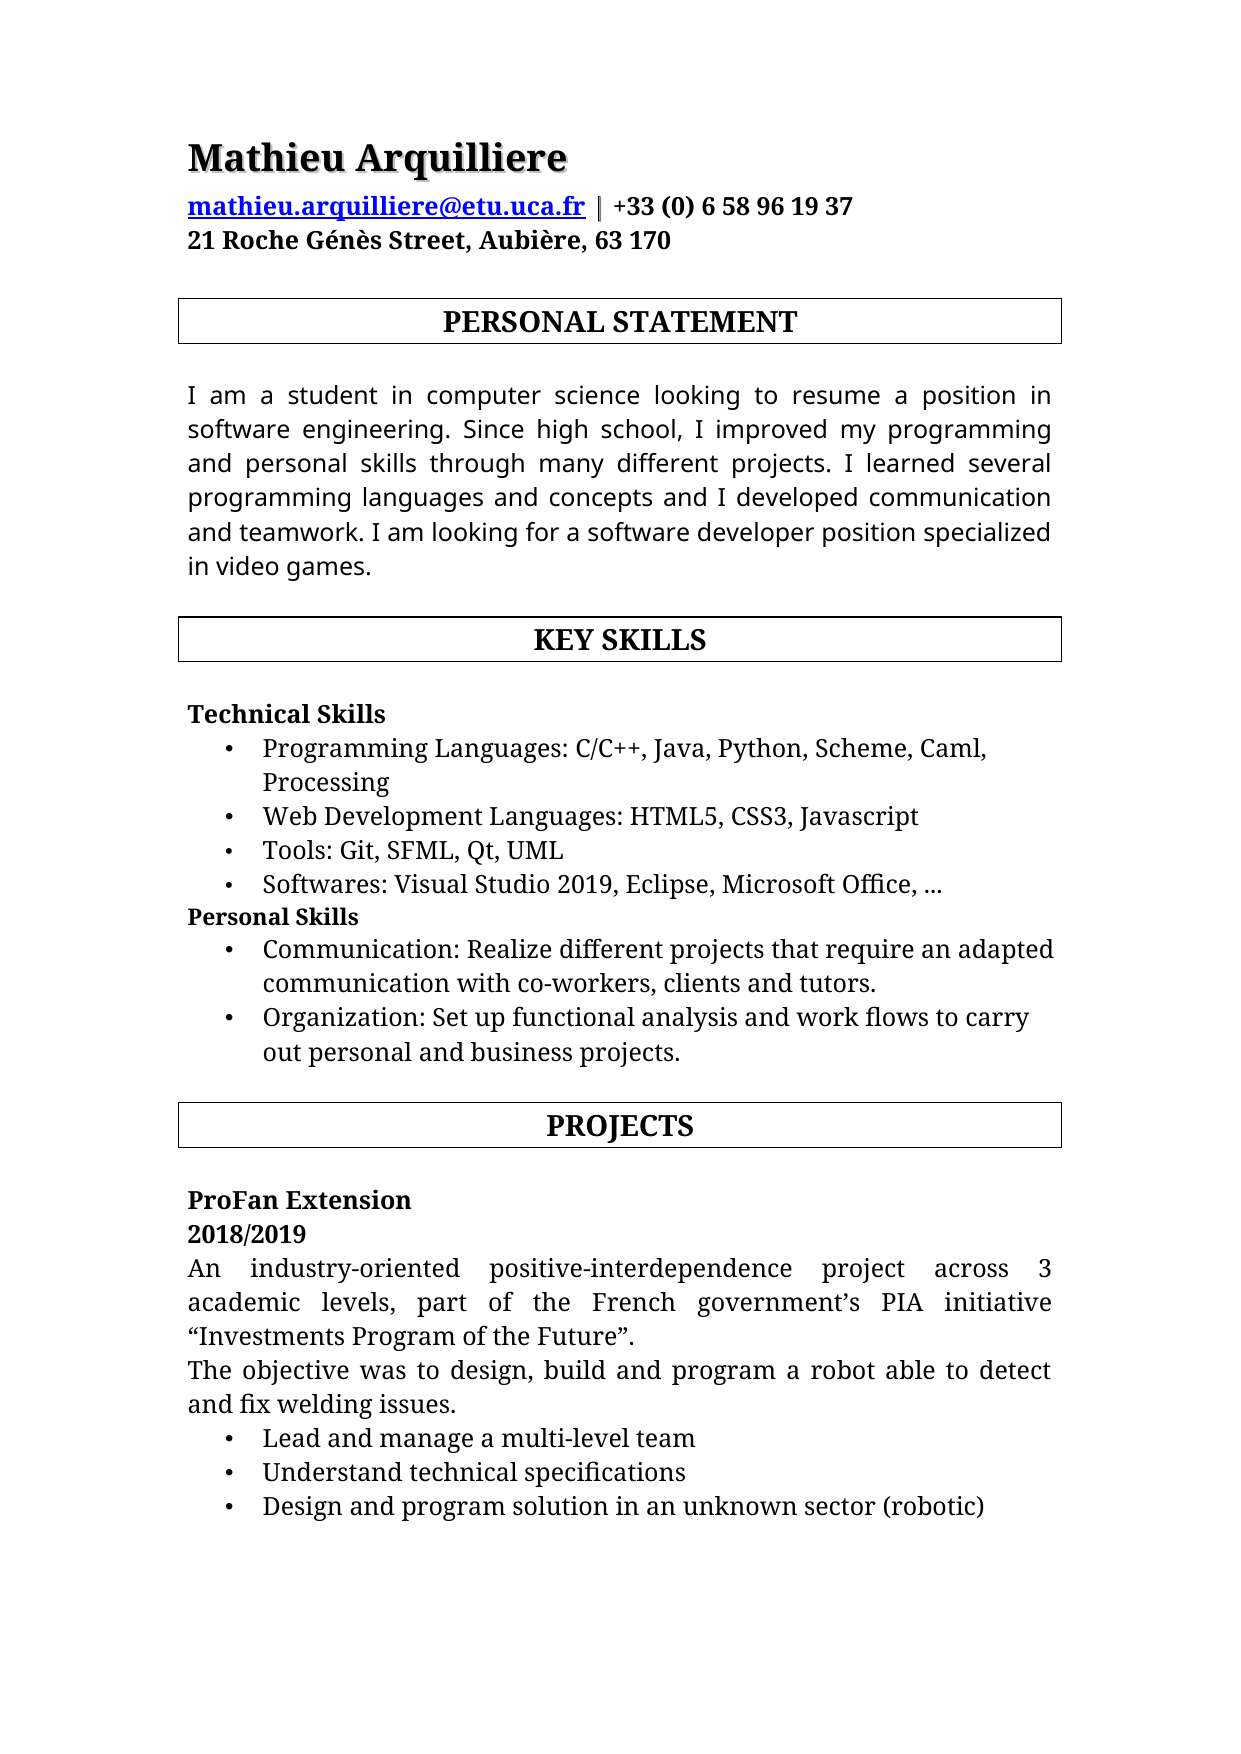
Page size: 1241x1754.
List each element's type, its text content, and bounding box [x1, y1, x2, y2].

text KEY SKILLS [179, 618, 1061, 661]
text I am a student in computer science looking to resume a position in software engineering. Since high school, I improved my programming and personal skills through many different projects. I learned several programming languages and concepts and I developed communication and teamwork. I am looking for a software developer position specialized in video games. [187, 378, 1053, 582]
text PERSONAL STATEMENT [179, 299, 1061, 343]
list Understand technical specifications [225, 1455, 1053, 1489]
table_header Technical Skills Programming Languages: C/C++, Java, Python, Scheme, Caml, Processing Web Development Languages: HTML5, CSS3, Javascript Tools: Git, SFML, Qt, UML Softwares: Visual Studio 2019, Eclipse, Microsoft Office, ... Personal Skills Communication: Realize different projects that require an adapted communication with co-workers, clients and tutors. Organization: Set up functional analysis and work flows to carry out personal and business projects. [176, 662, 1068, 1102]
text PROJECTS [179, 1103, 1061, 1147]
subtitle mathieu.arquilliere@etu.uca.fr | +33 (0) 6 58 96 19 37 21 Roche Génès Street, Aubière, 63 170 [187, 188, 1053, 257]
subtitle Mathieu Arquilliere [187, 131, 1053, 182]
text An industry-oriented positive-interdependence project across 3 academic levels, part of the French government’s PIA initiative “Investments Program of the Future”. [187, 1250, 1053, 1353]
text ProFan Extension 2018/2019 [187, 1182, 1053, 1250]
text The objective was to design, build and program a robot able to detect and fix welding issues. [187, 1353, 1053, 1421]
list Lead and manage a multi-level team [225, 1421, 1053, 1455]
list Design and program solution in an unknown sector (robotic) [225, 1489, 1053, 1523]
